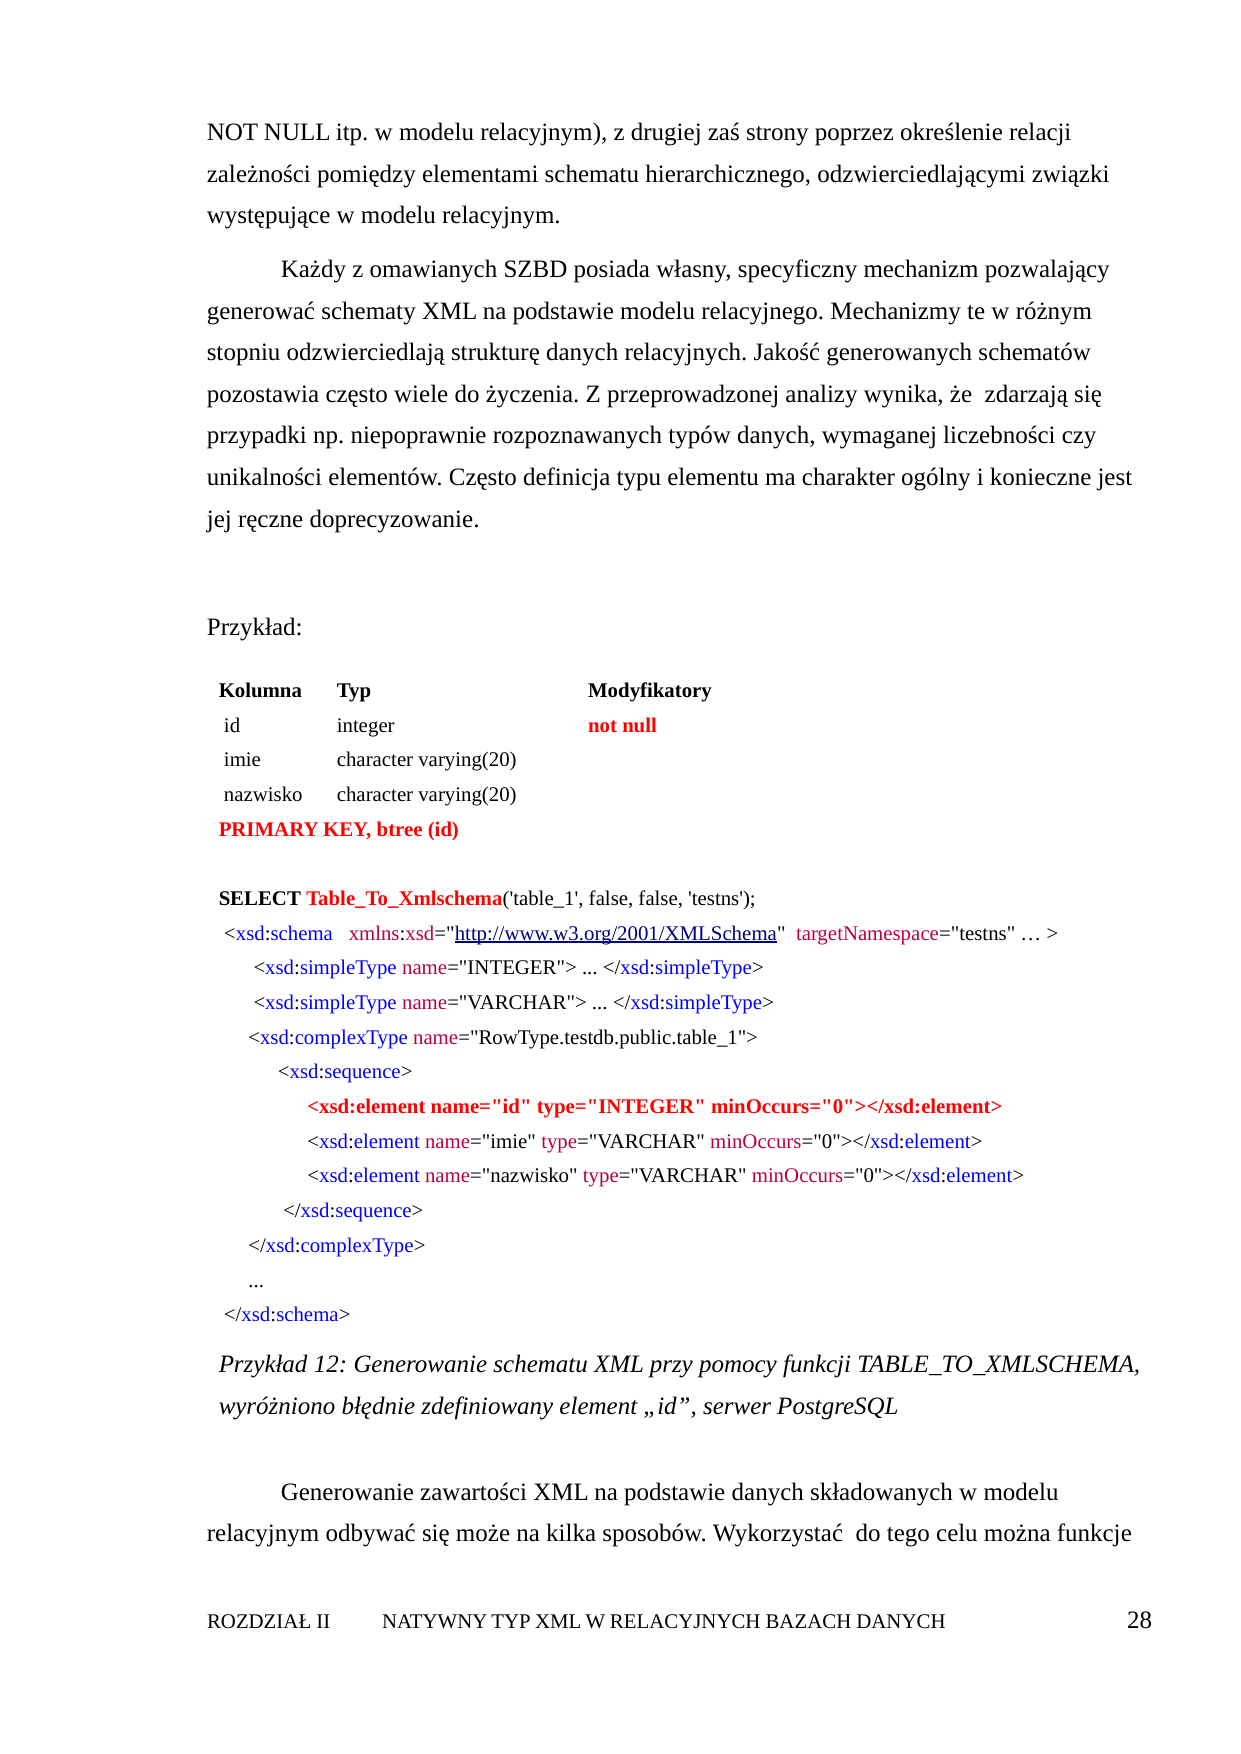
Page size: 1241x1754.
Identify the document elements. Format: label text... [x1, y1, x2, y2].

text SELECT Table_To_Xmlschema('table_1', false, false, 'testns'); [218, 887, 1149, 910]
text nazwisko character varying(20) [218, 783, 1149, 806]
text <xsd:element name="id" type="INTEGER" minOccurs="0"></xsd:element> [218, 1095, 1149, 1118]
text Kolumna Typ Modyfikatory [218, 679, 1149, 702]
text </xsd:sequence> [218, 1199, 1149, 1222]
text <xsd:element name="imie" type="VARCHAR" minOccurs="0"></xsd:element> [218, 1130, 1149, 1153]
text Przykład: [207, 613, 1152, 641]
text <xsd:complexType name="RowType.testdb.public.table_1"> [218, 1026, 1149, 1049]
text <xsd:sequence> [218, 1060, 1149, 1083]
text Przykład 12: Generowanie schematu XML przy pomocy funkcji TABLE_TO_XMLSCHEMA, wyróżniono błędnie zdefiniowany element „id”, serwer PostgreSQL [218, 1350, 1149, 1419]
text ... [218, 1268, 1149, 1292]
text </xsd:schema> [218, 1303, 1149, 1326]
text PRIMARY KEY, btree (id) [218, 817, 1149, 841]
text id integer not null [218, 713, 1149, 737]
text <xsd:simpleType name="INTEGER"> ... </xsd:simpleType> [218, 956, 1149, 979]
text <xsd:schema xmlns:xsd="http://www.w3.org/2001/XMLSchema" targetNamespace="testns" … > [218, 922, 1149, 945]
text NOT NULL itp. w modelu relacyjnym), z drugiej zaś strony poprzez określenie relacji zależności pomiędzy elementami schematu hierarchicznego, odzwierciedlającymi związki występujące w modelu relacyjnym. [207, 118, 1152, 229]
text </xsd:complexType> [218, 1234, 1149, 1257]
text Każdy z omawianych SZBD posiada własny, specyficzny mechanizm pozwalający generować schematy XML na podstawie modelu relacyjnego. Mechanizmy te w różnym stopniu odzwierciedlają strukturę danych relacyjnych. Jakość generowanych schematów pozostawia często wiele do życzenia. Z przeprowadzonej analizy wynika, że zdarzają się przypadki np. niepoprawnie rozpoznawanych typów danych, wymaganej liczebności czy unikalności elementów. Często definicja typu elementu ma charakter ogólny i konieczne jest jej ręczne doprecyzowanie. [207, 255, 1152, 532]
text <xsd:simpleType name="VARCHAR"> ... </xsd:simpleType> [218, 991, 1149, 1014]
text imie character varying(20) [218, 748, 1149, 771]
text <xsd:element name="nazwisko" type="VARCHAR" minOccurs="0"></xsd:element> [218, 1164, 1149, 1187]
text Generowanie zawartości XML na podstawie danych składowanych w modelu relacyjnym odbywać się może na kilka sposobów. Wykorzystać do tego celu można funkcje [207, 1478, 1152, 1547]
